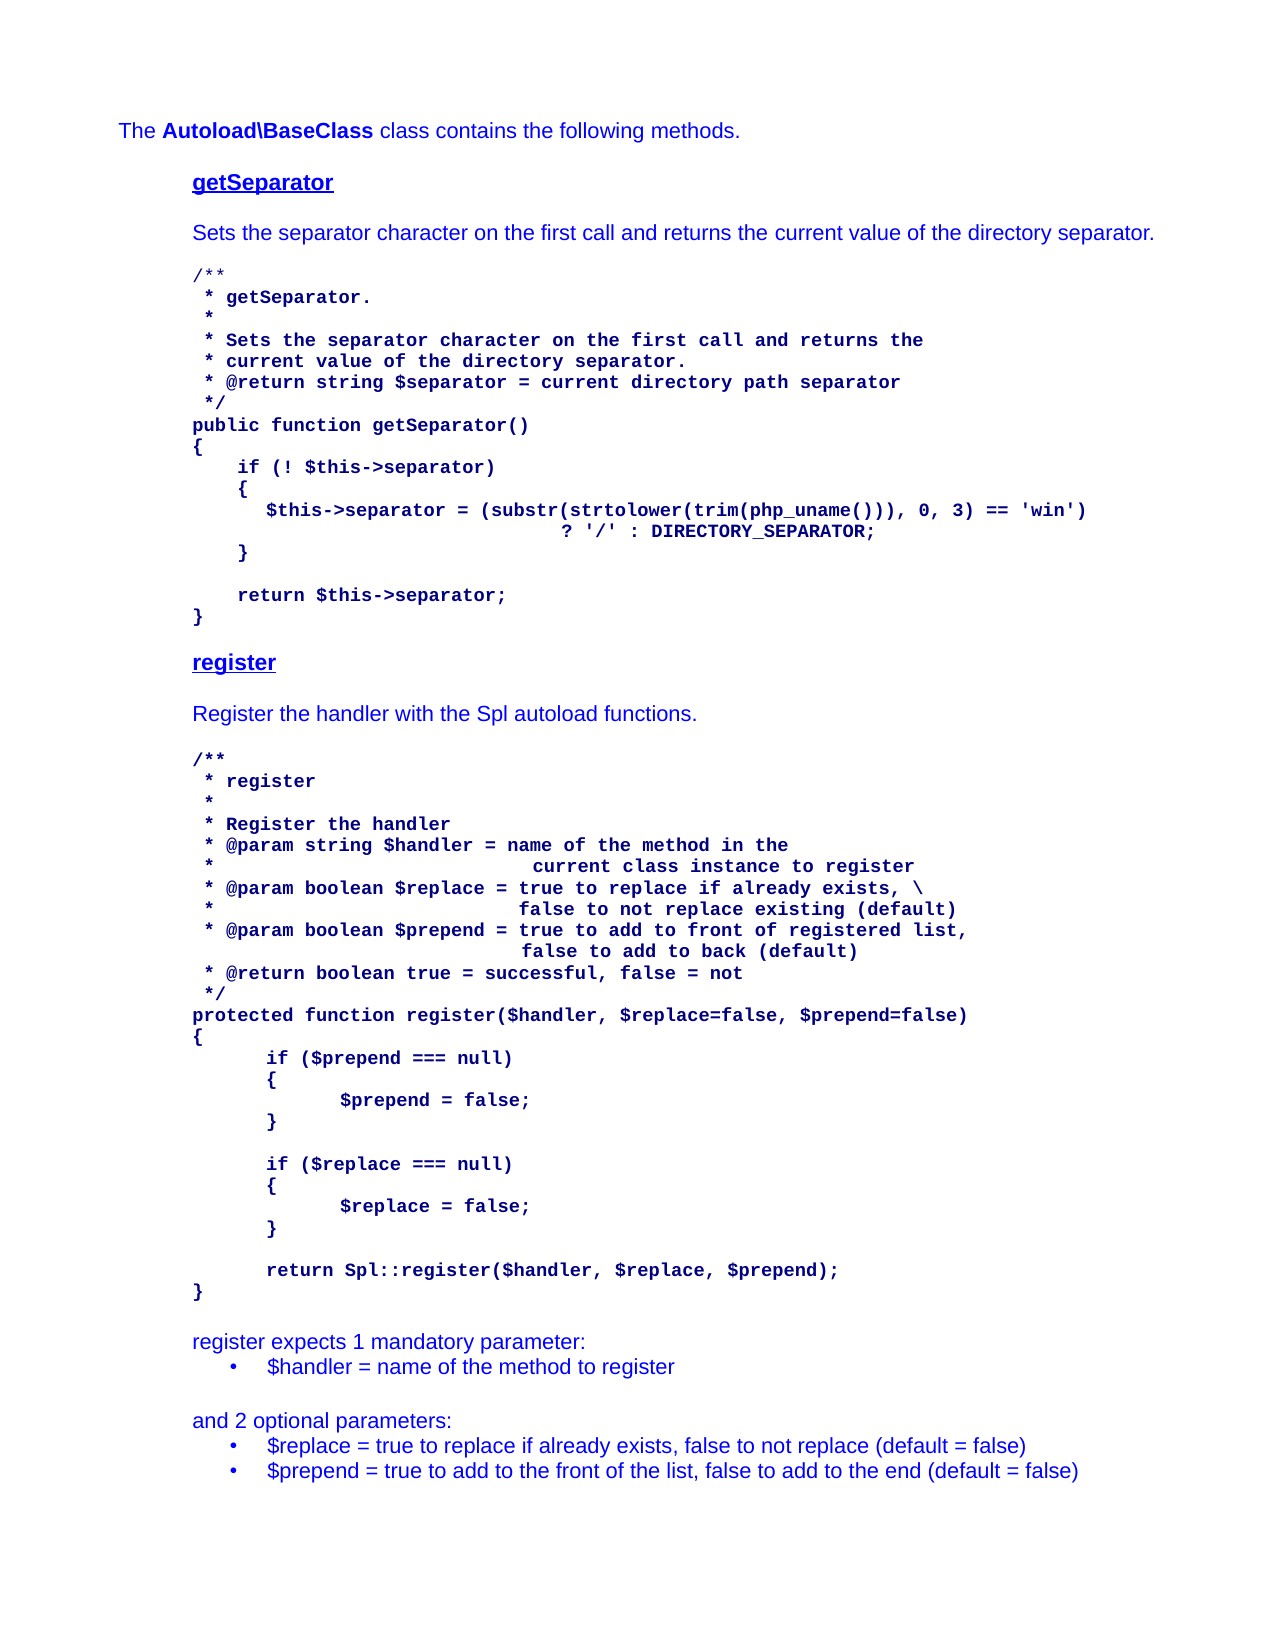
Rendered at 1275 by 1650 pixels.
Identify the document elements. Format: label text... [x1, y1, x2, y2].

text if (! $this->separator) [192, 458, 1157, 479]
text * @return boolean true = successful, false = not [192, 963, 1157, 985]
text Sets the separator character on the first call and returns the current value of the directory separator. [192, 220, 1157, 245]
text } [192, 1218, 1157, 1240]
text /** [192, 267, 1157, 288]
text The Autoload\BaseClass class contains the following methods. [118, 118, 1157, 143]
text ? '/' : DIRECTORY_SEPARATOR; [192, 522, 1157, 543]
text * getSeparator. [192, 288, 1157, 309]
text and 2 optional parameters: [192, 1408, 1157, 1433]
text * Register the handler [192, 815, 1157, 836]
text register [192, 649, 1157, 675]
text public function getSeparator() [192, 415, 1157, 437]
text } [192, 607, 1157, 628]
text * @param boolean $replace = true to replace if already exists, \ [192, 878, 1157, 900]
text * false to not replace existing (default) [192, 900, 1157, 921]
text return $this->separator; [192, 585, 1157, 607]
text $replace = false; [192, 1197, 1157, 1218]
text { [192, 1176, 1157, 1197]
text } [192, 1112, 1157, 1133]
text register expects 1 mandatory parameter: [192, 1329, 1157, 1354]
text false to add to back (default) [192, 942, 1157, 963]
text * current class instance to register [192, 857, 1157, 878]
list $prepend = true to add to the front of the list, false to add to the end (default = false) [229, 1458, 1157, 1483]
text } [192, 543, 1157, 564]
text * Sets the separator character on the first call and returns the [192, 330, 1157, 352]
text } [192, 1282, 1157, 1303]
text { [192, 479, 1157, 500]
list $replace = true to replace if already exists, false to not replace (default = false) [229, 1433, 1157, 1458]
text * [192, 309, 1157, 330]
text return Spl::register($handler, $replace, $prepend); [192, 1261, 1157, 1282]
text $this->separator = (substr(strtolower(trim(php_uname())), 0, 3) == 'win') [192, 500, 1157, 522]
list $handler = name of the method to register [229, 1354, 1157, 1379]
text */ [192, 394, 1157, 415]
text getSeparator [192, 168, 1157, 195]
text * [192, 793, 1157, 815]
text * register [192, 772, 1157, 793]
text * @param boolean $prepend = true to add to front of registered list, [192, 921, 1157, 942]
text * @return string $separator = current directory path separator [192, 373, 1157, 394]
text * @param string $handler = name of the method in the [192, 836, 1157, 857]
text */ [192, 985, 1157, 1006]
text if ($prepend === null) [192, 1048, 1157, 1070]
text Register the handler with the Spl autoload functions. [192, 701, 1157, 726]
text /** [192, 751, 1157, 772]
text protected function register($handler, $replace=false, $prepend=false) [192, 1006, 1157, 1027]
text { [192, 1070, 1157, 1091]
text * current value of the directory separator. [192, 352, 1157, 373]
text if ($replace === null) [192, 1155, 1157, 1176]
text { [192, 1027, 1157, 1048]
text { [192, 437, 1157, 458]
text $prepend = false; [192, 1091, 1157, 1112]
